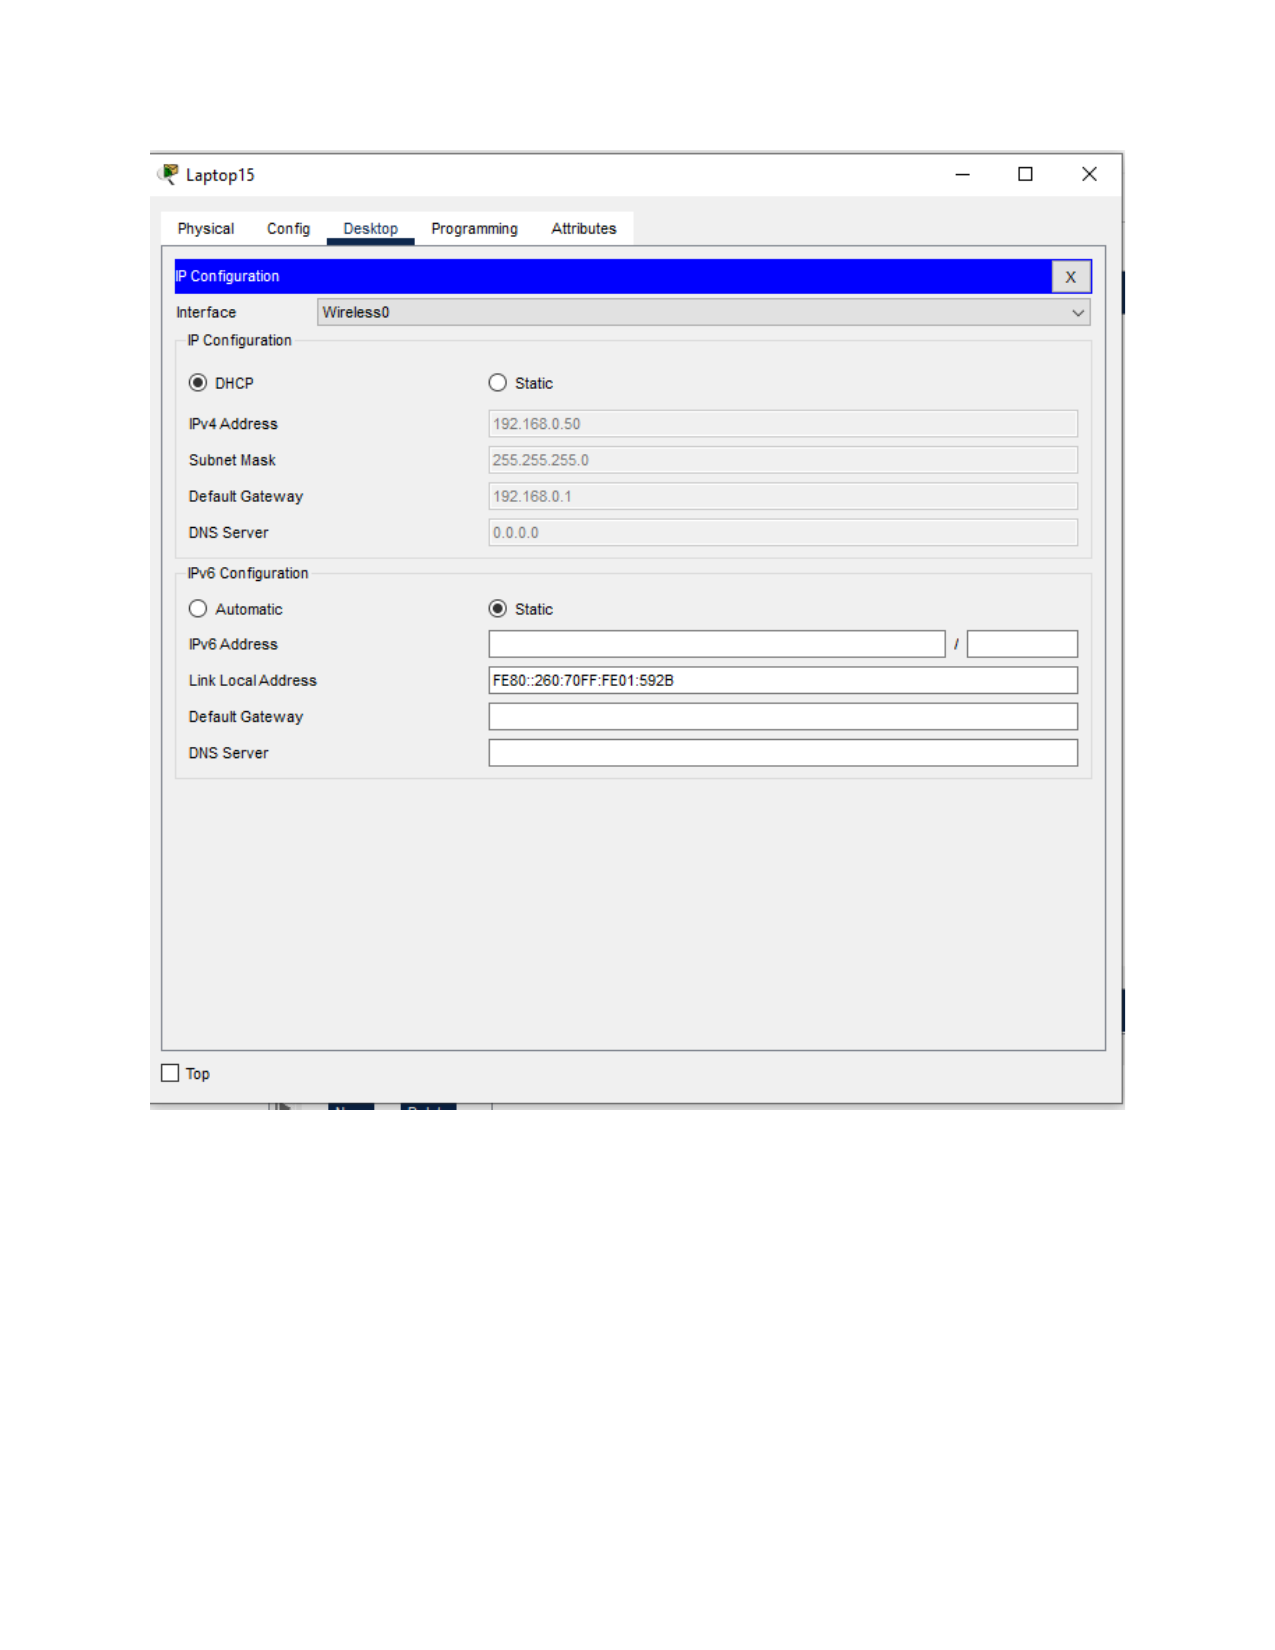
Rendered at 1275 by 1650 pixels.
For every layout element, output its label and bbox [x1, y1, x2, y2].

picture [150, 150, 1125, 1110]
